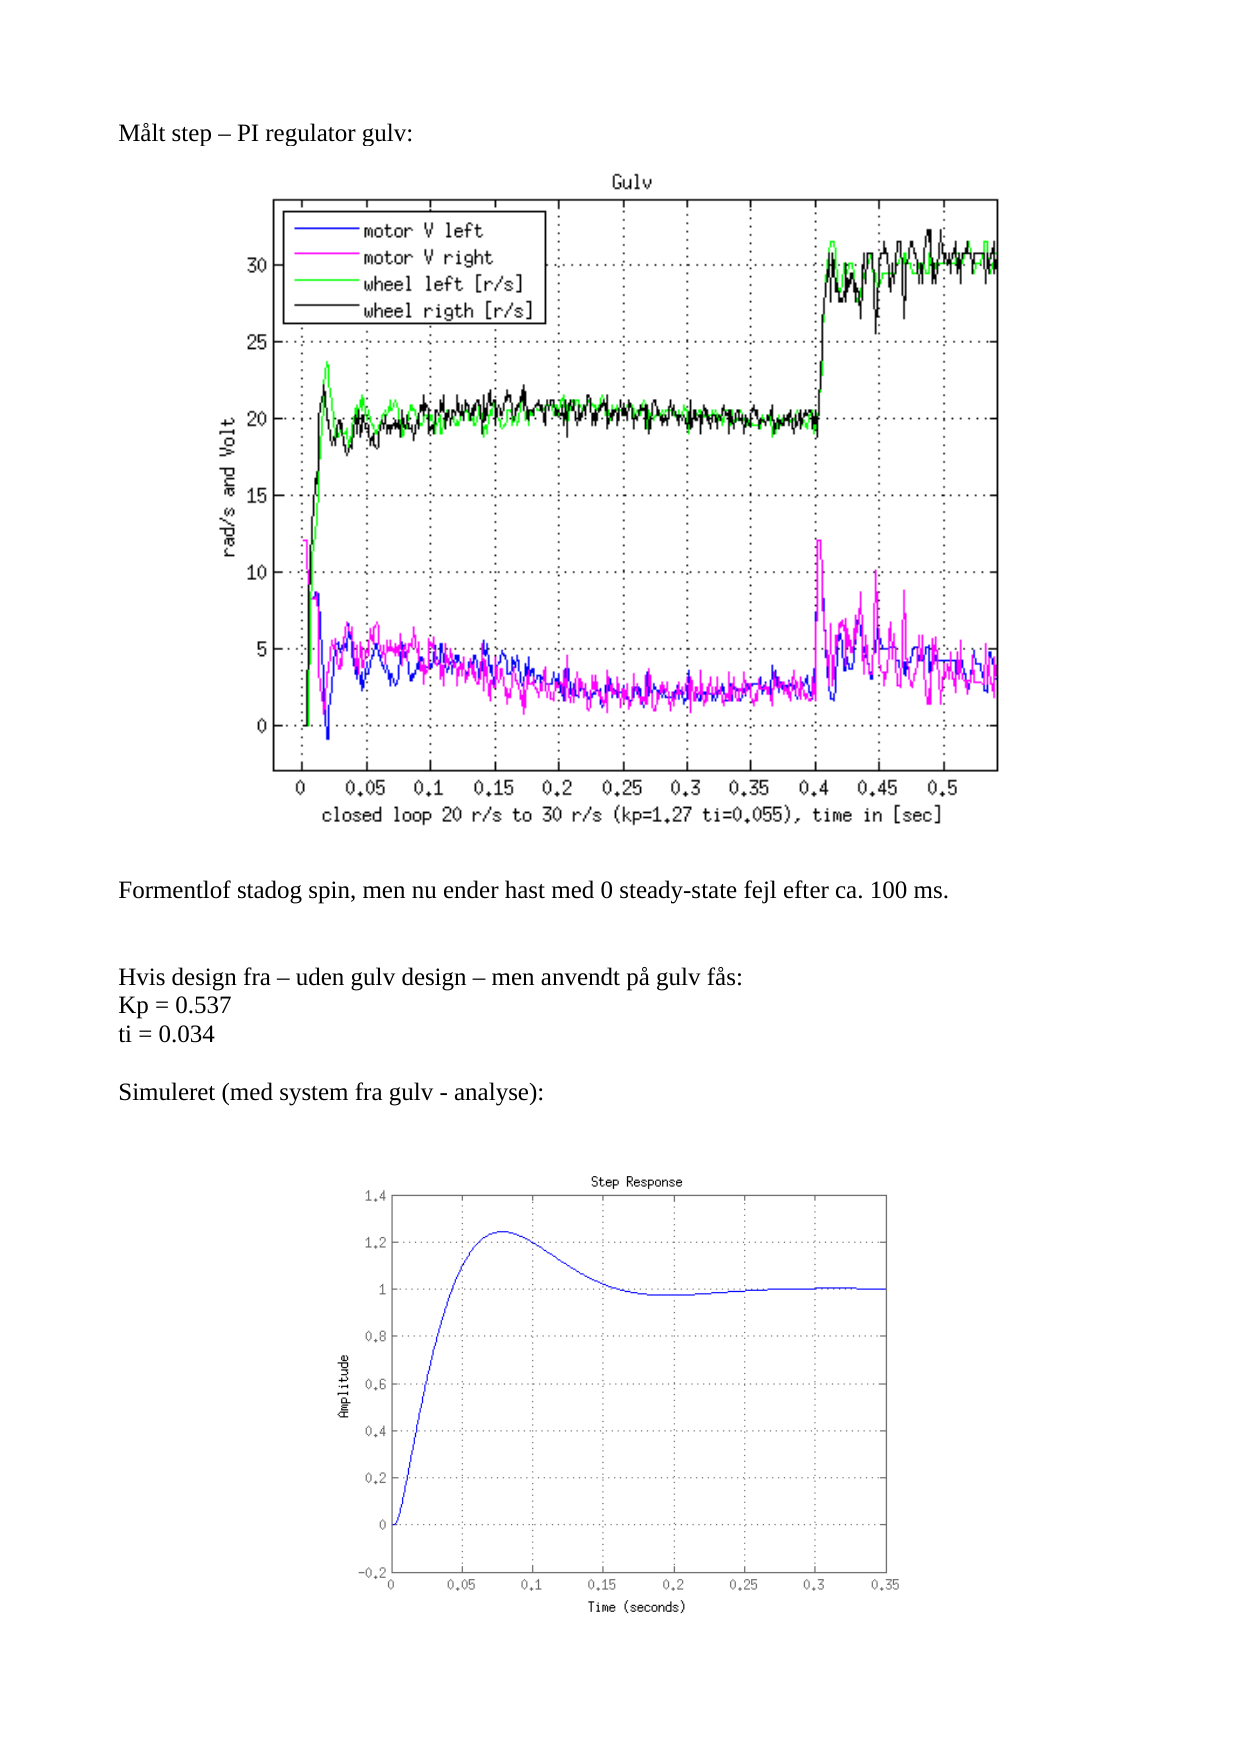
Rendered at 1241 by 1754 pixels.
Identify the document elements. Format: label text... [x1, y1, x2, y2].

text Simuleret (med system fra gulv - analyse): [118, 1077, 1122, 1106]
picture [292, 1134, 948, 1626]
text Målt step – PI regulator gulv: [118, 118, 1122, 147]
text Hvis design fra – uden gulv design – men anvendt på gulv fås: [118, 962, 1122, 991]
text ti = 0.034 [118, 1019, 1122, 1048]
text Formentlof stadog spin, men nu ender hast med 0 steady-state fejl efter ca. 100 ms. [118, 876, 1122, 904]
text Kp = 0.537 [118, 991, 1122, 1019]
picture [153, 146, 1087, 847]
